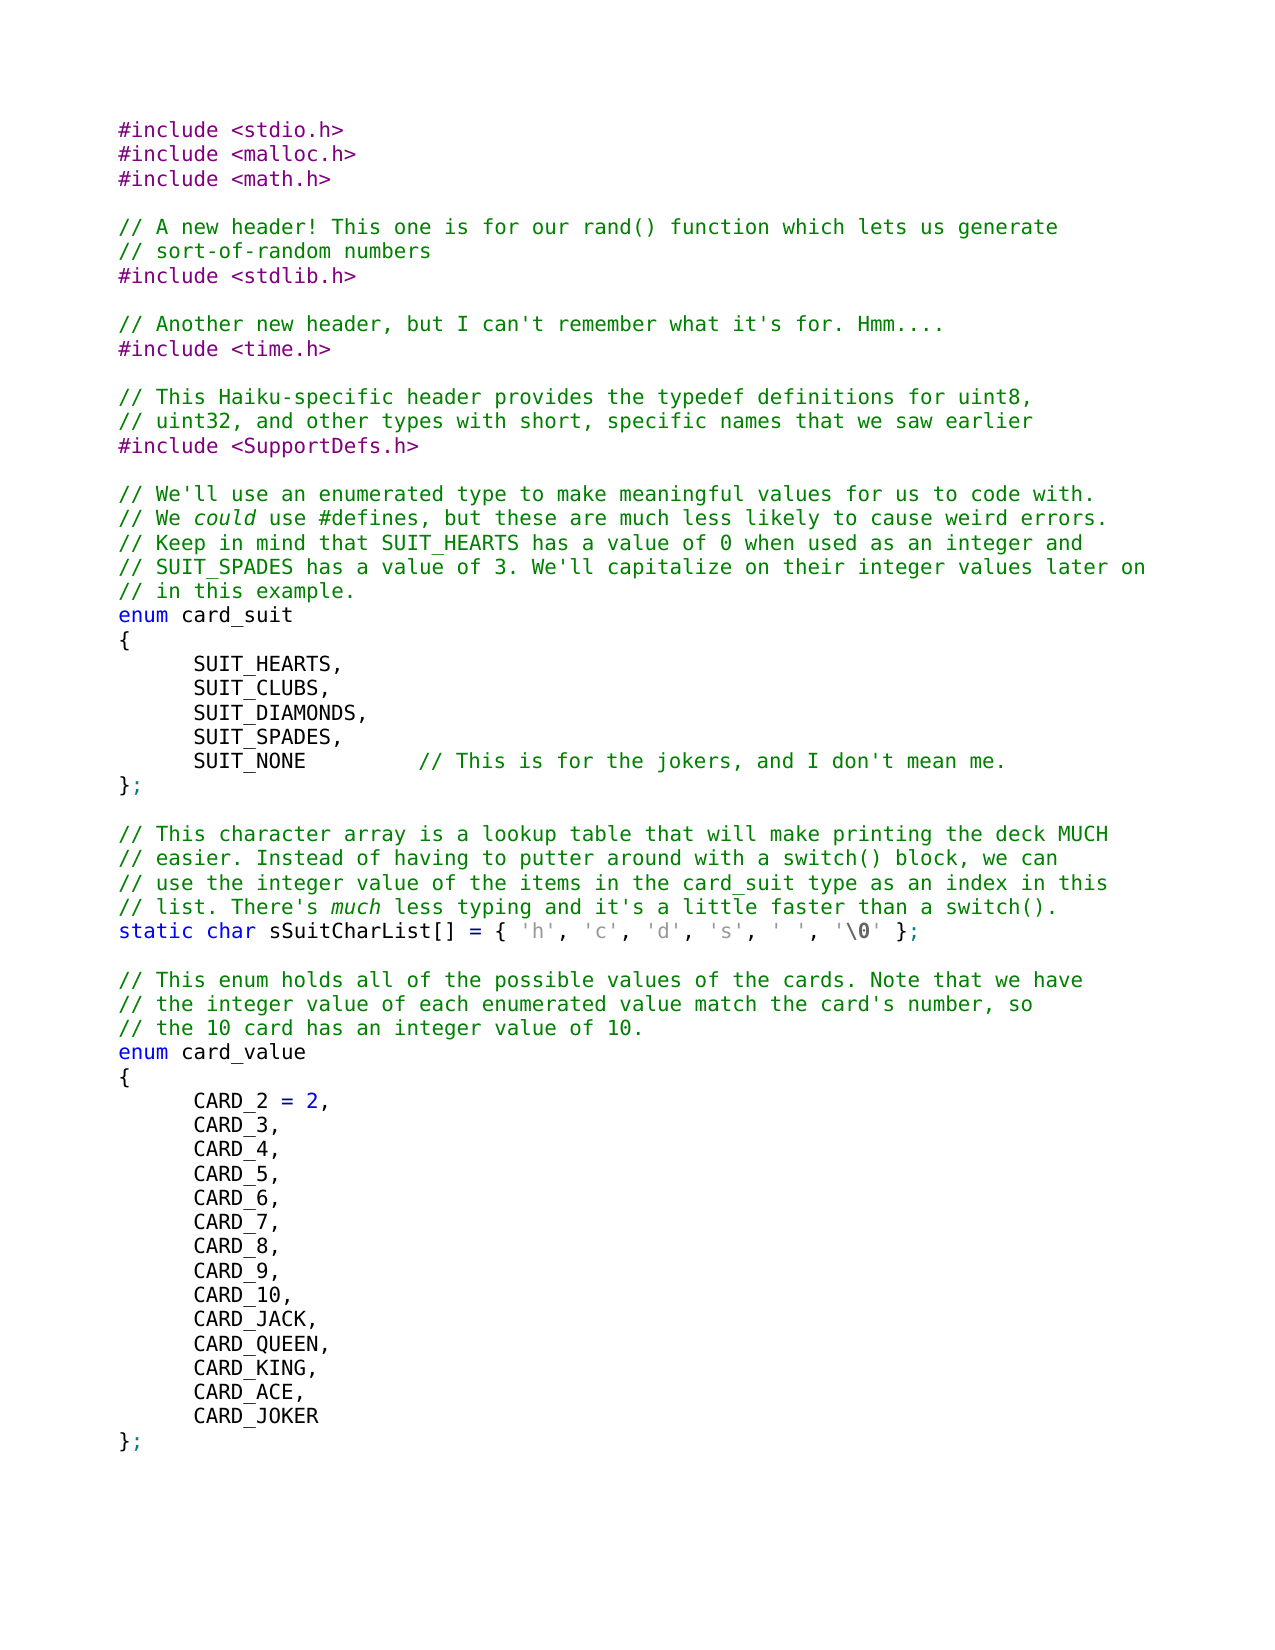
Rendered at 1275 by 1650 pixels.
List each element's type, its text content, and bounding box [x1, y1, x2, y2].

text { [118, 628, 1157, 652]
text CARD_4, [118, 1137, 1157, 1162]
text // use the integer value of the items in the card_suit type as an index in this [118, 871, 1157, 895]
text CARD_8, [118, 1234, 1157, 1259]
text CARD_3, [118, 1113, 1157, 1137]
text CARD_6, [118, 1186, 1157, 1210]
text }; [118, 1429, 1157, 1453]
text { [118, 1065, 1157, 1089]
text // This character array is a lookup table that will make printing the deck MUCH [118, 822, 1157, 846]
text #include <SupportDefs.h> [118, 434, 1157, 458]
text // uint32, and other types with short, specific names that we saw earlier [118, 409, 1157, 434]
text #include <stdlib.h> [118, 264, 1157, 288]
text enum card_value [118, 1040, 1157, 1065]
text // Another new header, but I can't remember what it's for. Hmm.... [118, 312, 1157, 337]
text // We could use #defines, but these are much less likely to cause weird errors. [118, 506, 1157, 531]
text // list. There's much less typing and it's a little faster than a switch(). [118, 895, 1157, 919]
text #include <time.h> [118, 337, 1157, 361]
text // sort-of-random numbers [118, 239, 1157, 264]
text // the 10 card has an integer value of 10. [118, 1016, 1157, 1040]
text // in this example. [118, 579, 1157, 603]
text CARD_9, [118, 1259, 1157, 1283]
text CARD_5, [118, 1162, 1157, 1186]
text #include <math.h> [118, 167, 1157, 191]
text static char sSuitCharList[] = { 'h', 'c', 'd', 's', ' ', '\0' }; [118, 919, 1157, 943]
text // This enum holds all of the possible values of the cards. Note that we have [118, 968, 1157, 992]
text CARD_KING, [118, 1356, 1157, 1380]
text SUIT_DIAMONDS, [118, 701, 1157, 725]
text SUIT_CLUBS, [118, 676, 1157, 701]
text CARD_JACK, [118, 1307, 1157, 1332]
text CARD_7, [118, 1210, 1157, 1234]
text CARD_ACE, [118, 1380, 1157, 1404]
text CARD_2 = 2, [118, 1089, 1157, 1113]
text enum card_suit [118, 603, 1157, 628]
text // Keep in mind that SUIT_HEARTS has a value of 0 when used as an integer and [118, 531, 1157, 555]
text SUIT_HEARTS, [118, 652, 1157, 676]
text // We'll use an enumerated type to make meaningful values for us to code with. [118, 482, 1157, 506]
text SUIT_SPADES, [118, 725, 1157, 749]
text }; [118, 773, 1157, 798]
text // A new header! This one is for our rand() function which lets us generate [118, 215, 1157, 239]
text // easier. Instead of having to putter around with a switch() block, we can [118, 846, 1157, 871]
text CARD_QUEEN, [118, 1332, 1157, 1356]
text #include <stdio.h> [118, 118, 1157, 142]
text // SUIT_SPADES has a value of 3. We'll capitalize on their integer values later on [118, 555, 1157, 579]
text #include <malloc.h> [118, 142, 1157, 167]
text // the integer value of each enumerated value match the card's number, so [118, 992, 1157, 1016]
text SUIT_NONE // This is for the jokers, and I don't mean me. [118, 749, 1157, 773]
text // This Haiku-specific header provides the typedef definitions for uint8, [118, 385, 1157, 409]
text CARD_JOKER [118, 1404, 1157, 1429]
text CARD_10, [118, 1283, 1157, 1307]
